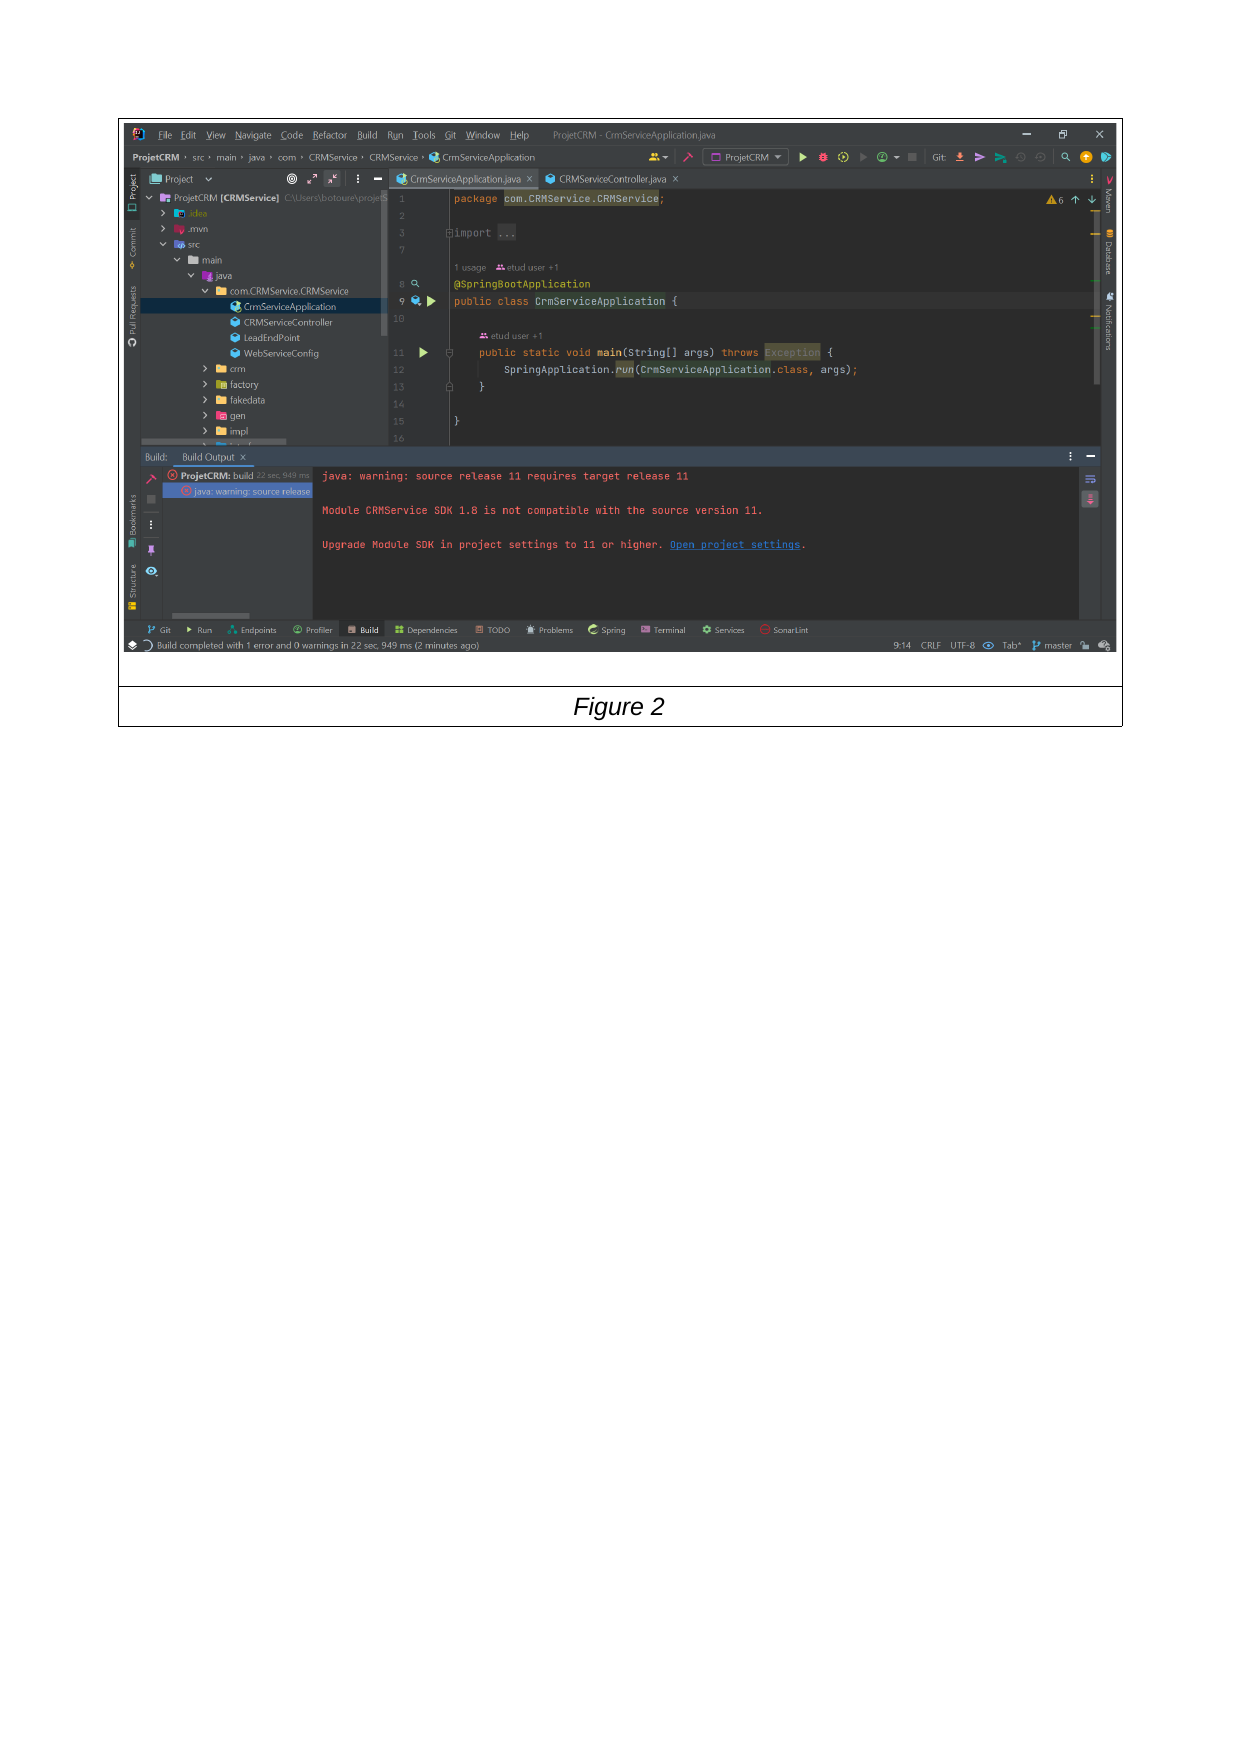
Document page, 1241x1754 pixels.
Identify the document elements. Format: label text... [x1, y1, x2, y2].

table_header [119, 119, 1122, 686]
table_cell Figure 2 [119, 687, 1122, 726]
picture [123, 123, 1117, 652]
